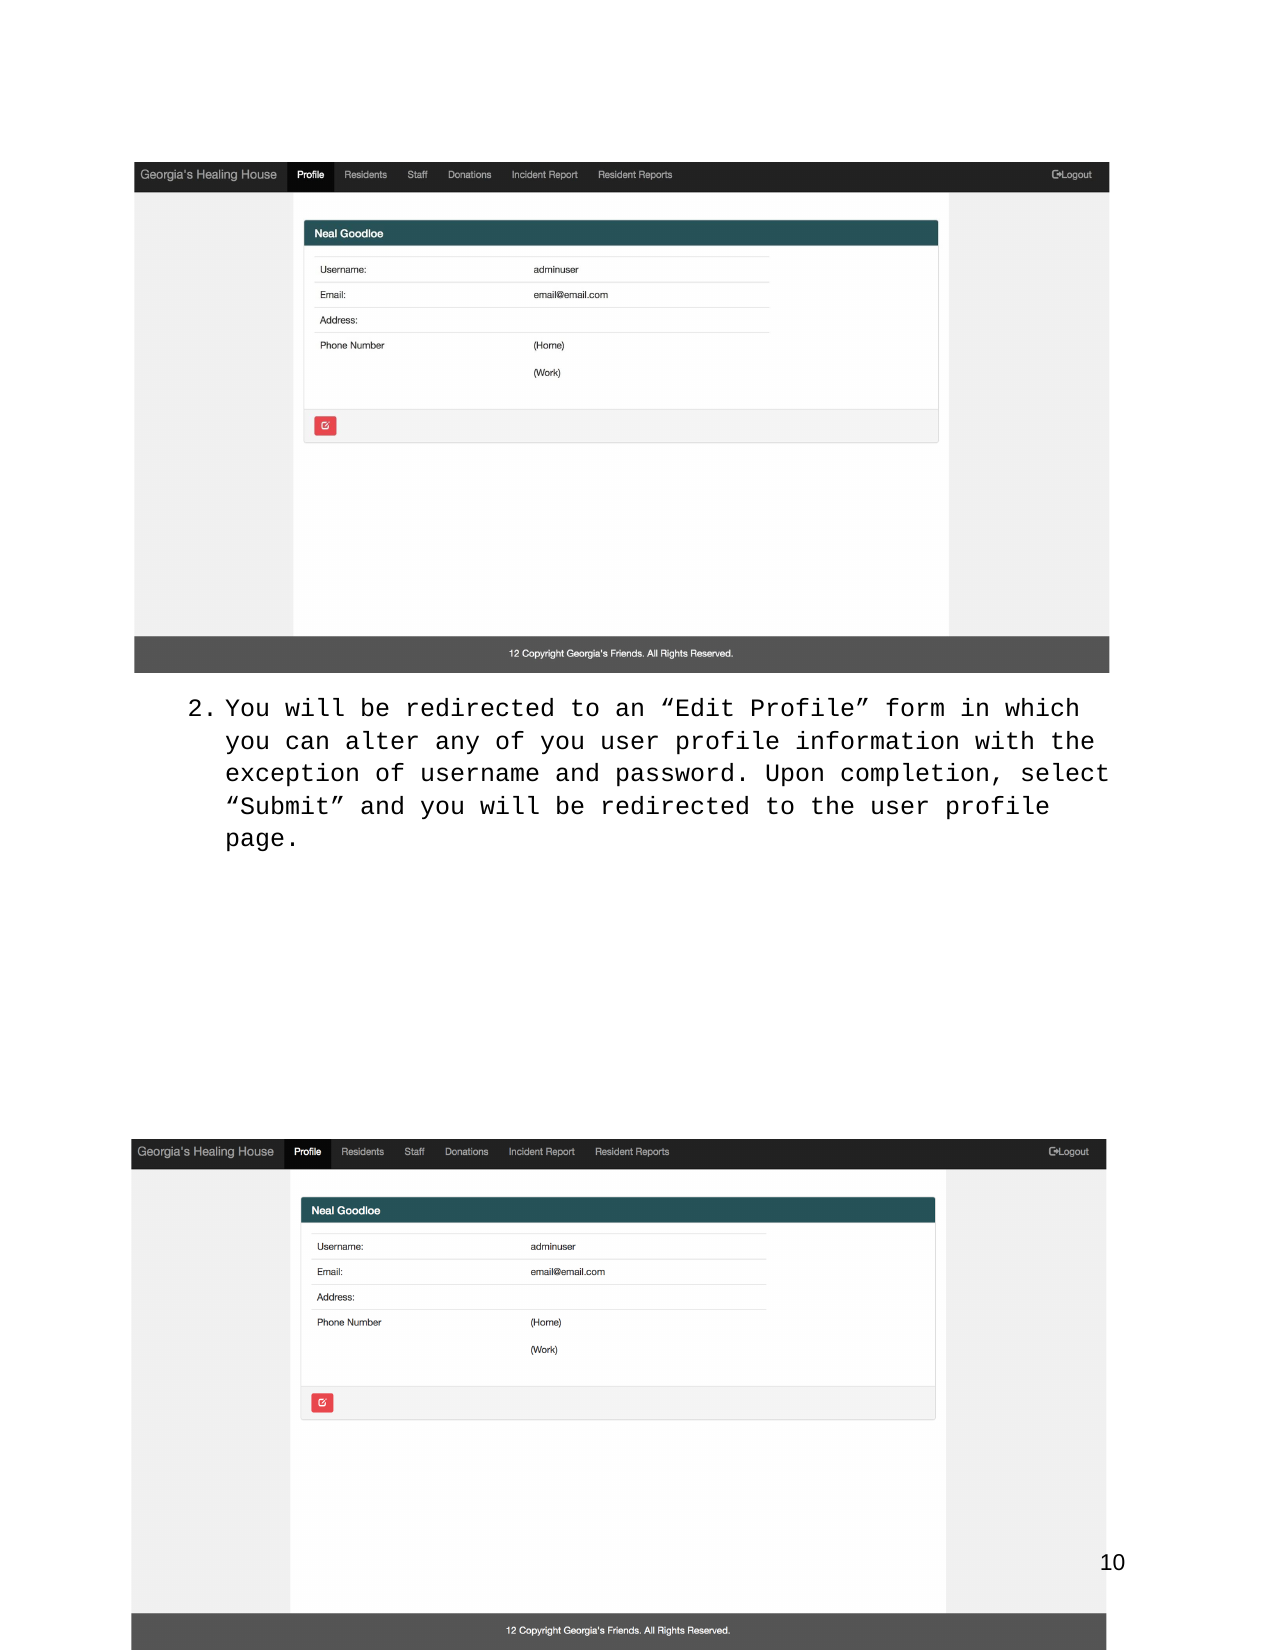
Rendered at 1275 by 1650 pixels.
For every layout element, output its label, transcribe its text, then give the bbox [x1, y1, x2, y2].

picture [134, 162, 1110, 673]
picture [131, 1139, 1107, 1650]
list You will be redirected to an “Edit Profile” form in which you can alter any of you user profile information with the exception of username and password. Upon completion, select “Submit” and you will be redirected to the user profile page. [187, 150, 1125, 854]
